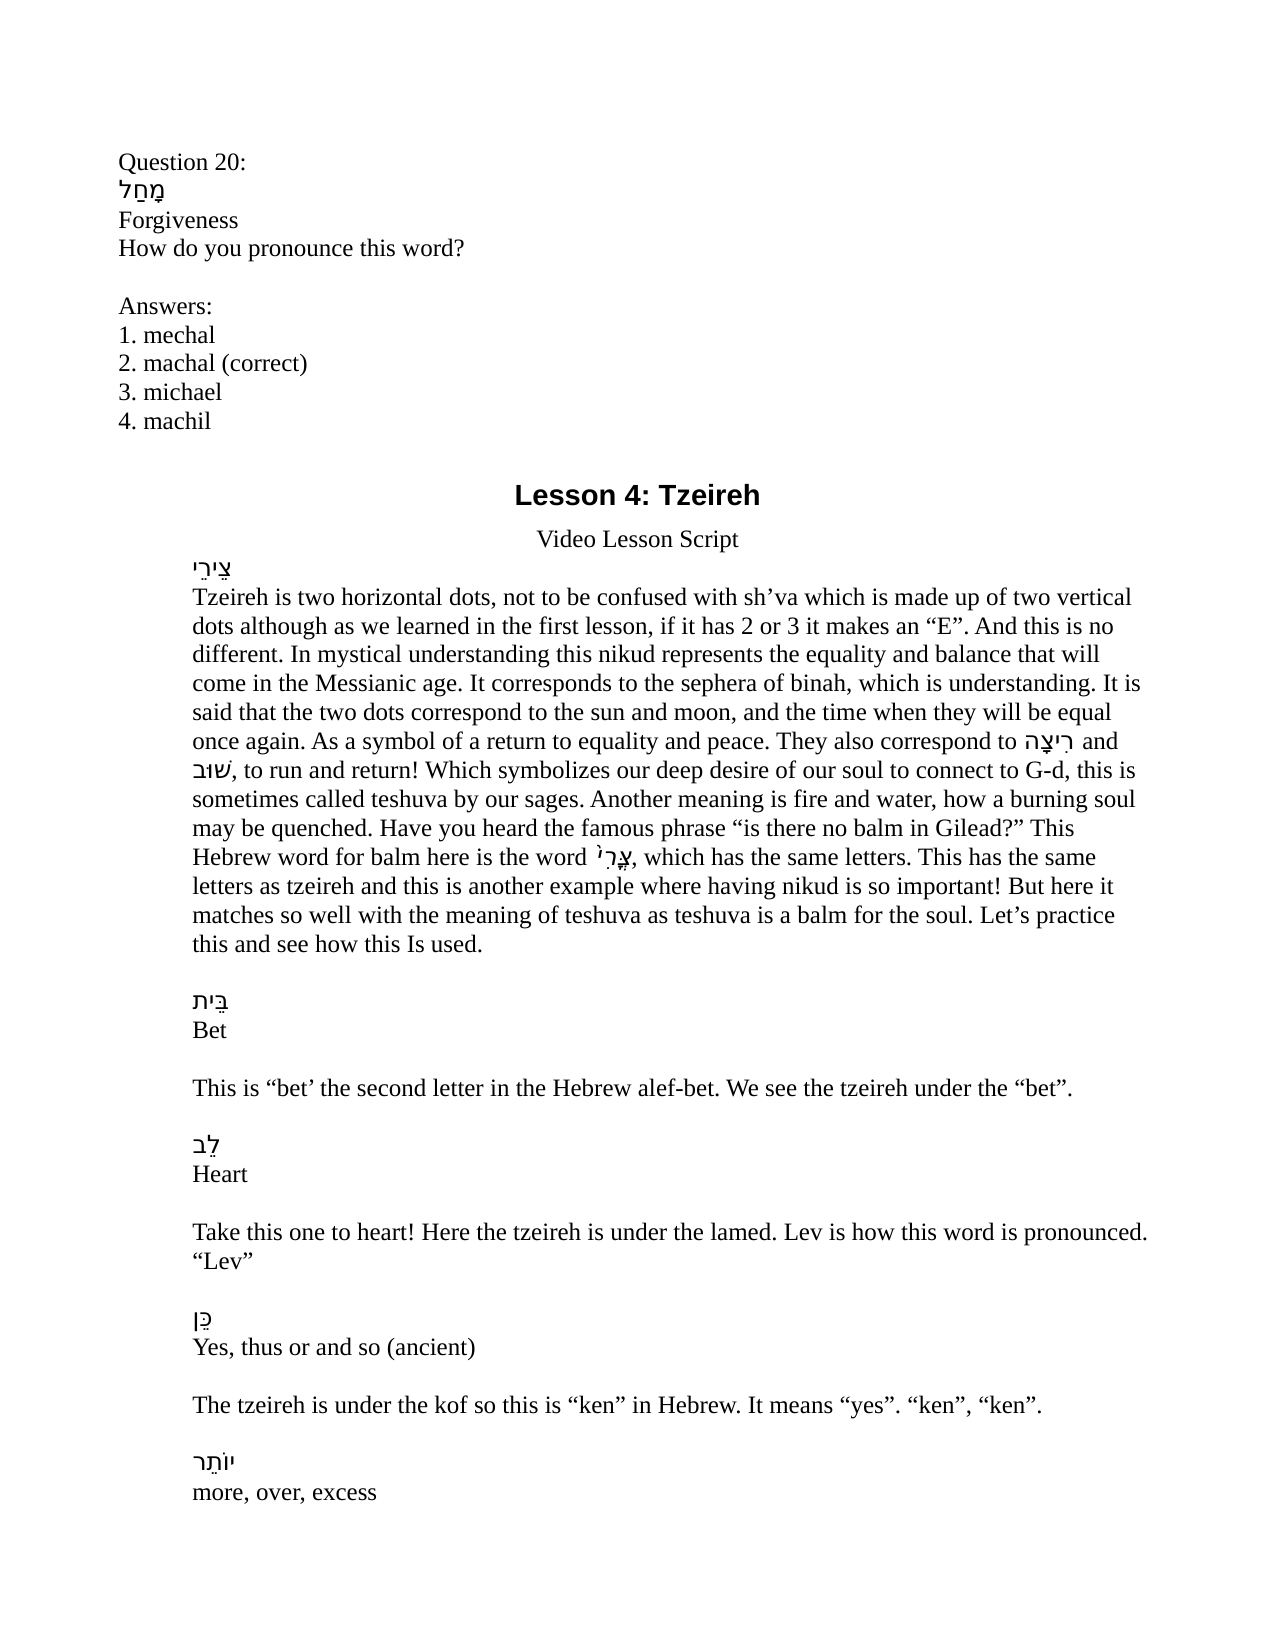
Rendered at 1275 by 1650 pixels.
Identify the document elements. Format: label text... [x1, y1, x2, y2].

text Bet [192, 1015, 1157, 1044]
text How do you pronounce this word? [118, 233, 1157, 262]
text צֵירֵי [192, 553, 1157, 582]
text Heart [192, 1159, 1157, 1188]
text בֵּית [192, 986, 1157, 1015]
text 3. michael [118, 377, 1157, 406]
text Tzeireh is two horizontal dots, not to be confused with sh’va which is made up of two vertical dots although as we learned in the first lesson, if it has 2 or 3 it makes an “E”. And this is no different. In mystical understanding this nikud represents the equality and balance that will come in the Messianic age. It corresponds to the sephera of binah, which is understanding. It is said that the two dots correspond to the sun and moon, and the time when they will be equal once again. As a symbol of a return to equality and peace. They also correspond to רִיצָה and שׁוּב, to run and return! Which symbolizes our deep desire of our soul to connect to G-d, this is sometimes called teshuva by our sages. Another meaning is fire and water, how a burning soul may be quenched. Have you heard the famous phrase “is there no balm in Gilead?” This Hebrew word for balm here is the word צֳּרִי֙, which has the same letters. This has the same letters as tzeireh and this is another example where having nikud is so important! But here it matches so well with the meaning of teshuva as teshuva is a balm for the soul. Let’s practice this and see how this Is used. [192, 582, 1157, 957]
text This is “bet’ the second letter in the Hebrew alef-bet. We see the tzeireh under the “bet”. [192, 1073, 1157, 1102]
text Video Lesson Script [118, 524, 1157, 553]
text 2. machal (correct) [118, 348, 1157, 377]
text Yes, thus or and so (ancient) [192, 1332, 1157, 1361]
text יוֹתֵר [192, 1447, 1157, 1477]
text Answers: [118, 291, 1157, 320]
subtitle Lesson 4: Tzeireh [118, 478, 1157, 512]
text כֵּן [192, 1303, 1157, 1332]
text 1. mechal [118, 320, 1157, 348]
text מָחַל [118, 176, 1157, 205]
text more, over, excess [192, 1477, 1157, 1505]
text 4. machil [118, 406, 1157, 435]
text Forgiveness [118, 205, 1157, 233]
text Question 20: [118, 147, 1157, 176]
text The tzeireh is under the kof so this is “ken” in Hebrew. It means “yes”. “ken”, “ken”. [192, 1390, 1157, 1419]
text Take this one to heart! Here the tzeireh is under the lamed. Lev is how this word is pronounced. “Lev” [192, 1217, 1157, 1274]
text לֵב [192, 1130, 1157, 1159]
